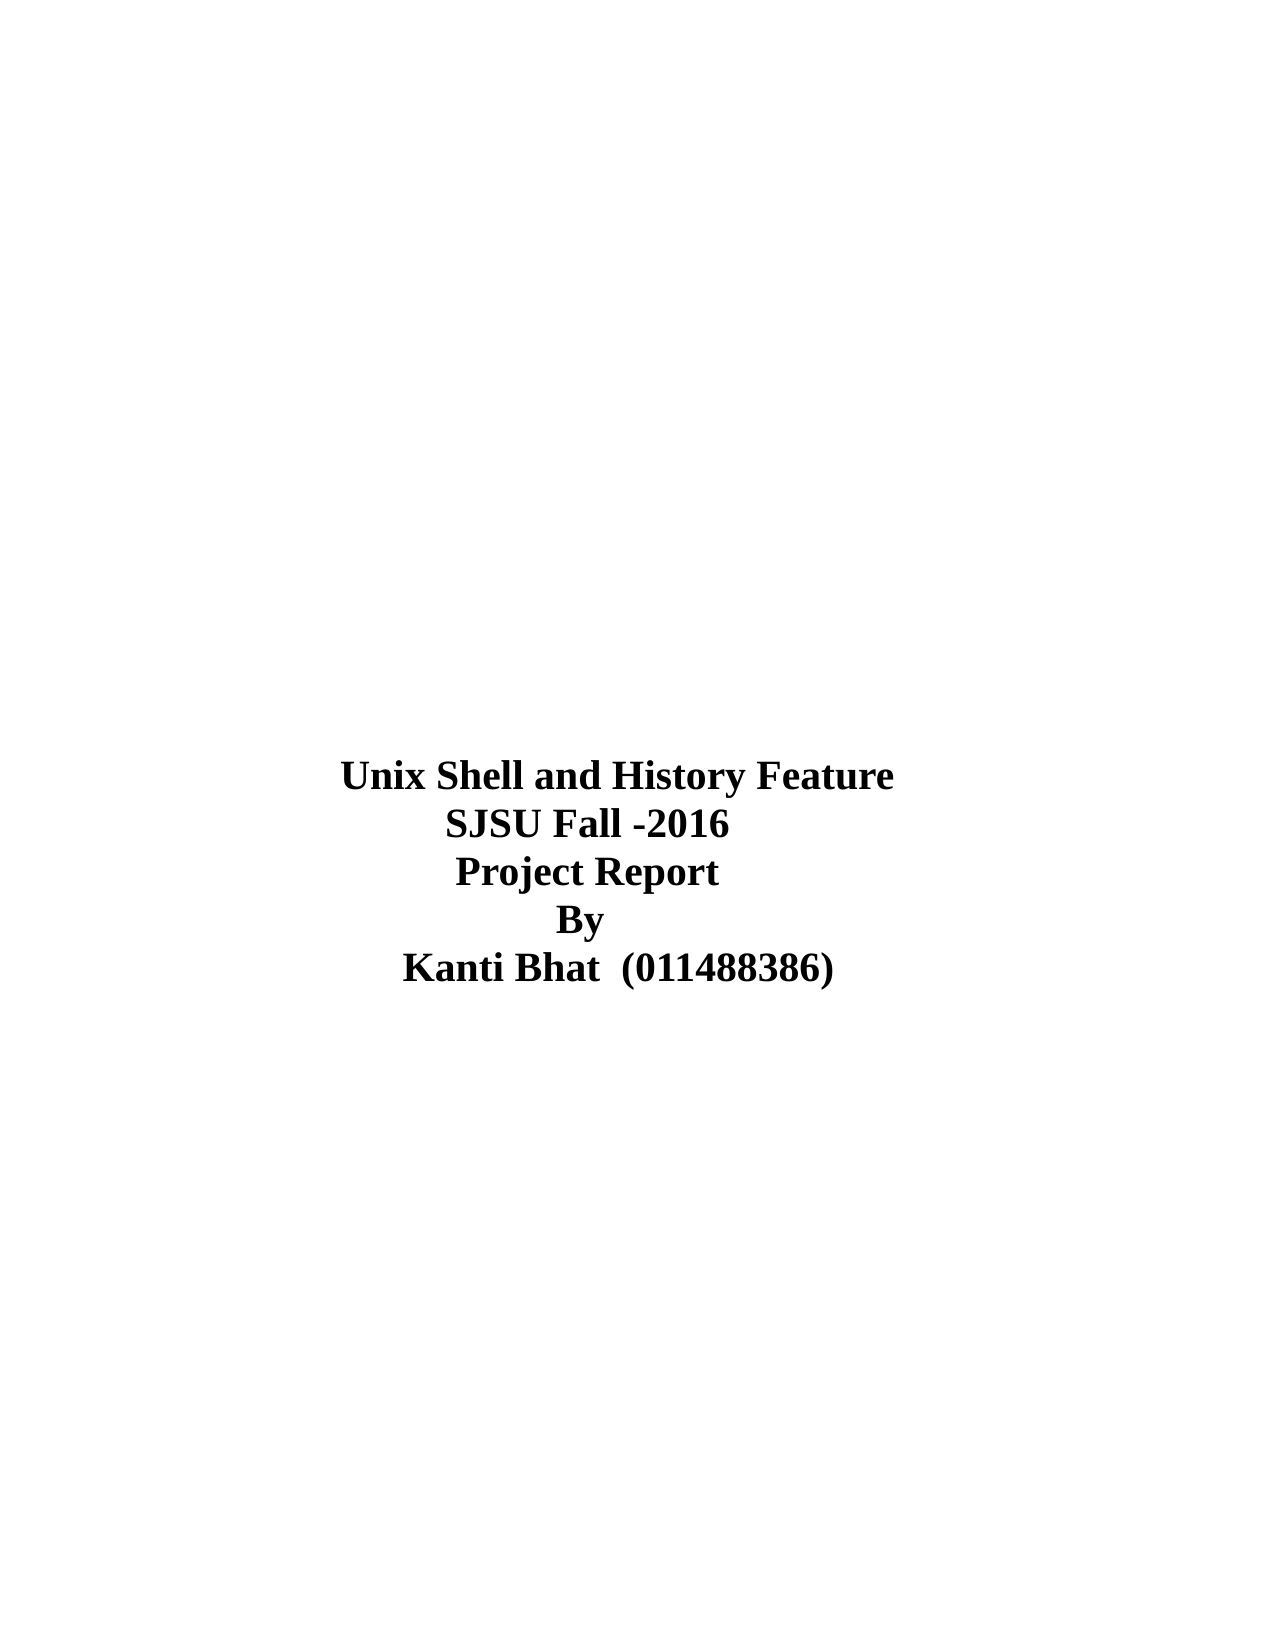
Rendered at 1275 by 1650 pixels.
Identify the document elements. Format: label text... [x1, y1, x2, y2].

text Unix Shell and History Feature [118, 751, 1157, 798]
text Project Report [118, 846, 1157, 894]
text SJSU Fall -2016 [118, 798, 1157, 846]
text By [118, 894, 1157, 942]
text Kanti Bhat (011488386) [118, 942, 1157, 990]
